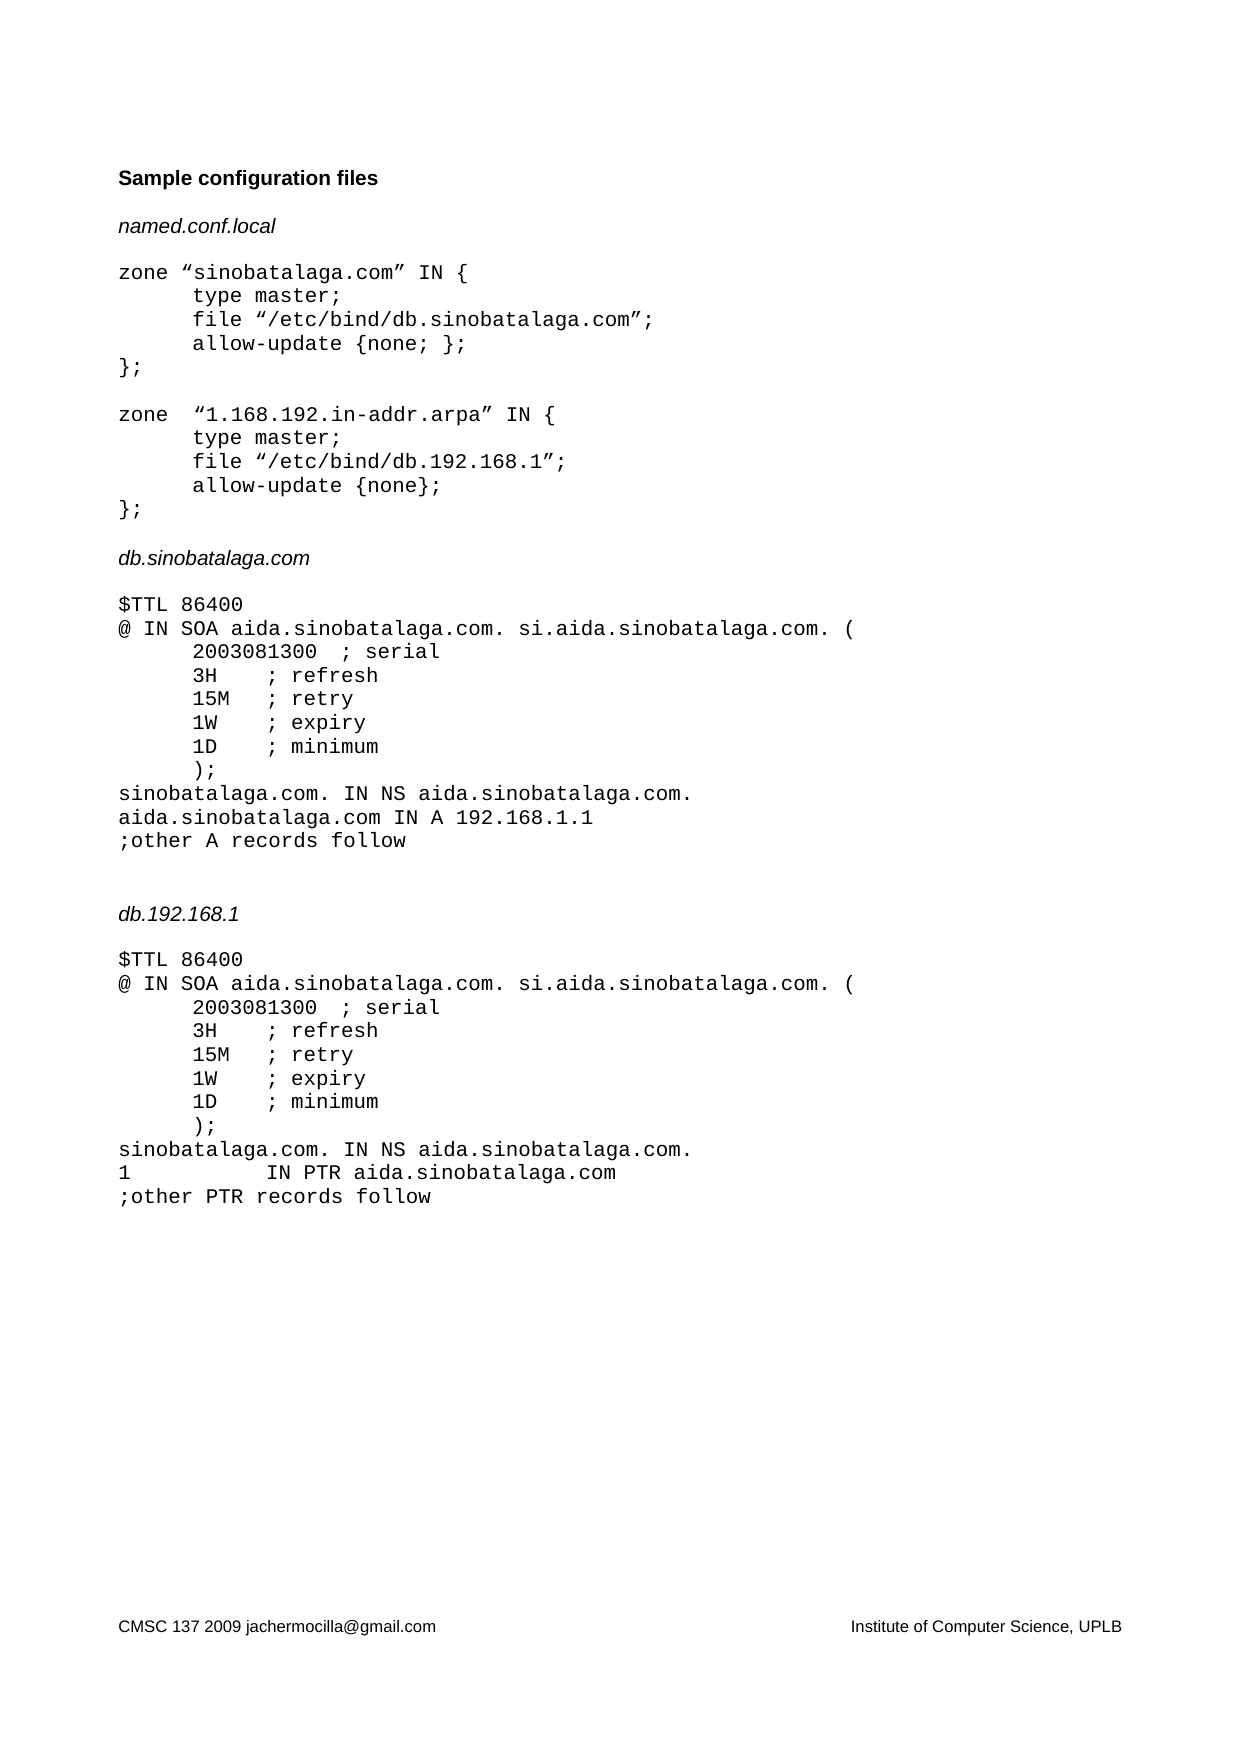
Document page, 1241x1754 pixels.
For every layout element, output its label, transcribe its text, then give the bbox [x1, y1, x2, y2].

text db.192.168.1 [118, 902, 1122, 926]
text 15M ; retry [118, 1044, 1122, 1068]
text 1D ; minimum [118, 736, 1122, 759]
text ); [118, 759, 1122, 783]
text type master; [118, 427, 1122, 451]
text type master; [118, 286, 1122, 309]
text 2003081300 ; serial [118, 997, 1122, 1020]
text zone “sinobatalaga.com” IN { [118, 262, 1122, 286]
text 1D ; minimum [118, 1091, 1122, 1115]
text file “/etc/bind/db.192.168.1”; [118, 451, 1122, 475]
text Sample configuration files [118, 166, 1122, 190]
text allow-update {none; }; [118, 333, 1122, 356]
text 1W ; expiry [118, 1068, 1122, 1091]
text }; [118, 498, 1122, 522]
text }; [118, 356, 1122, 380]
text allow-update {none}; [118, 475, 1122, 498]
text sinobatalaga.com. IN NS aida.sinobatalaga.com. [118, 1139, 1122, 1162]
text named.conf.local [118, 214, 1122, 238]
text 1 IN PTR aida.sinobatalaga.com [118, 1162, 1122, 1186]
text ;other A records follow [118, 830, 1122, 854]
text zone “1.168.192.in-addr.arpa” IN { [118, 404, 1122, 427]
text 1W ; expiry [118, 712, 1122, 736]
text aida.sinobatalaga.com IN A 192.168.1.1 [118, 807, 1122, 830]
text 2003081300 ; serial [118, 641, 1122, 665]
text 15M ; retry [118, 688, 1122, 712]
text file “/etc/bind/db.sinobatalaga.com”; [118, 309, 1122, 333]
text $TTL 86400 [118, 594, 1122, 617]
text ;other PTR records follow [118, 1186, 1122, 1209]
text 3H ; refresh [118, 1020, 1122, 1044]
text @ IN SOA aida.sinobatalaga.com. si.aida.sinobatalaga.com. ( [118, 973, 1122, 997]
text 3H ; refresh [118, 665, 1122, 688]
text ); [118, 1115, 1122, 1139]
text $TTL 86400 [118, 949, 1122, 973]
text sinobatalaga.com. IN NS aida.sinobatalaga.com. [118, 783, 1122, 807]
text db.sinobatalaga.com [118, 546, 1122, 570]
text @ IN SOA aida.sinobatalaga.com. si.aida.sinobatalaga.com. ( [118, 617, 1122, 641]
